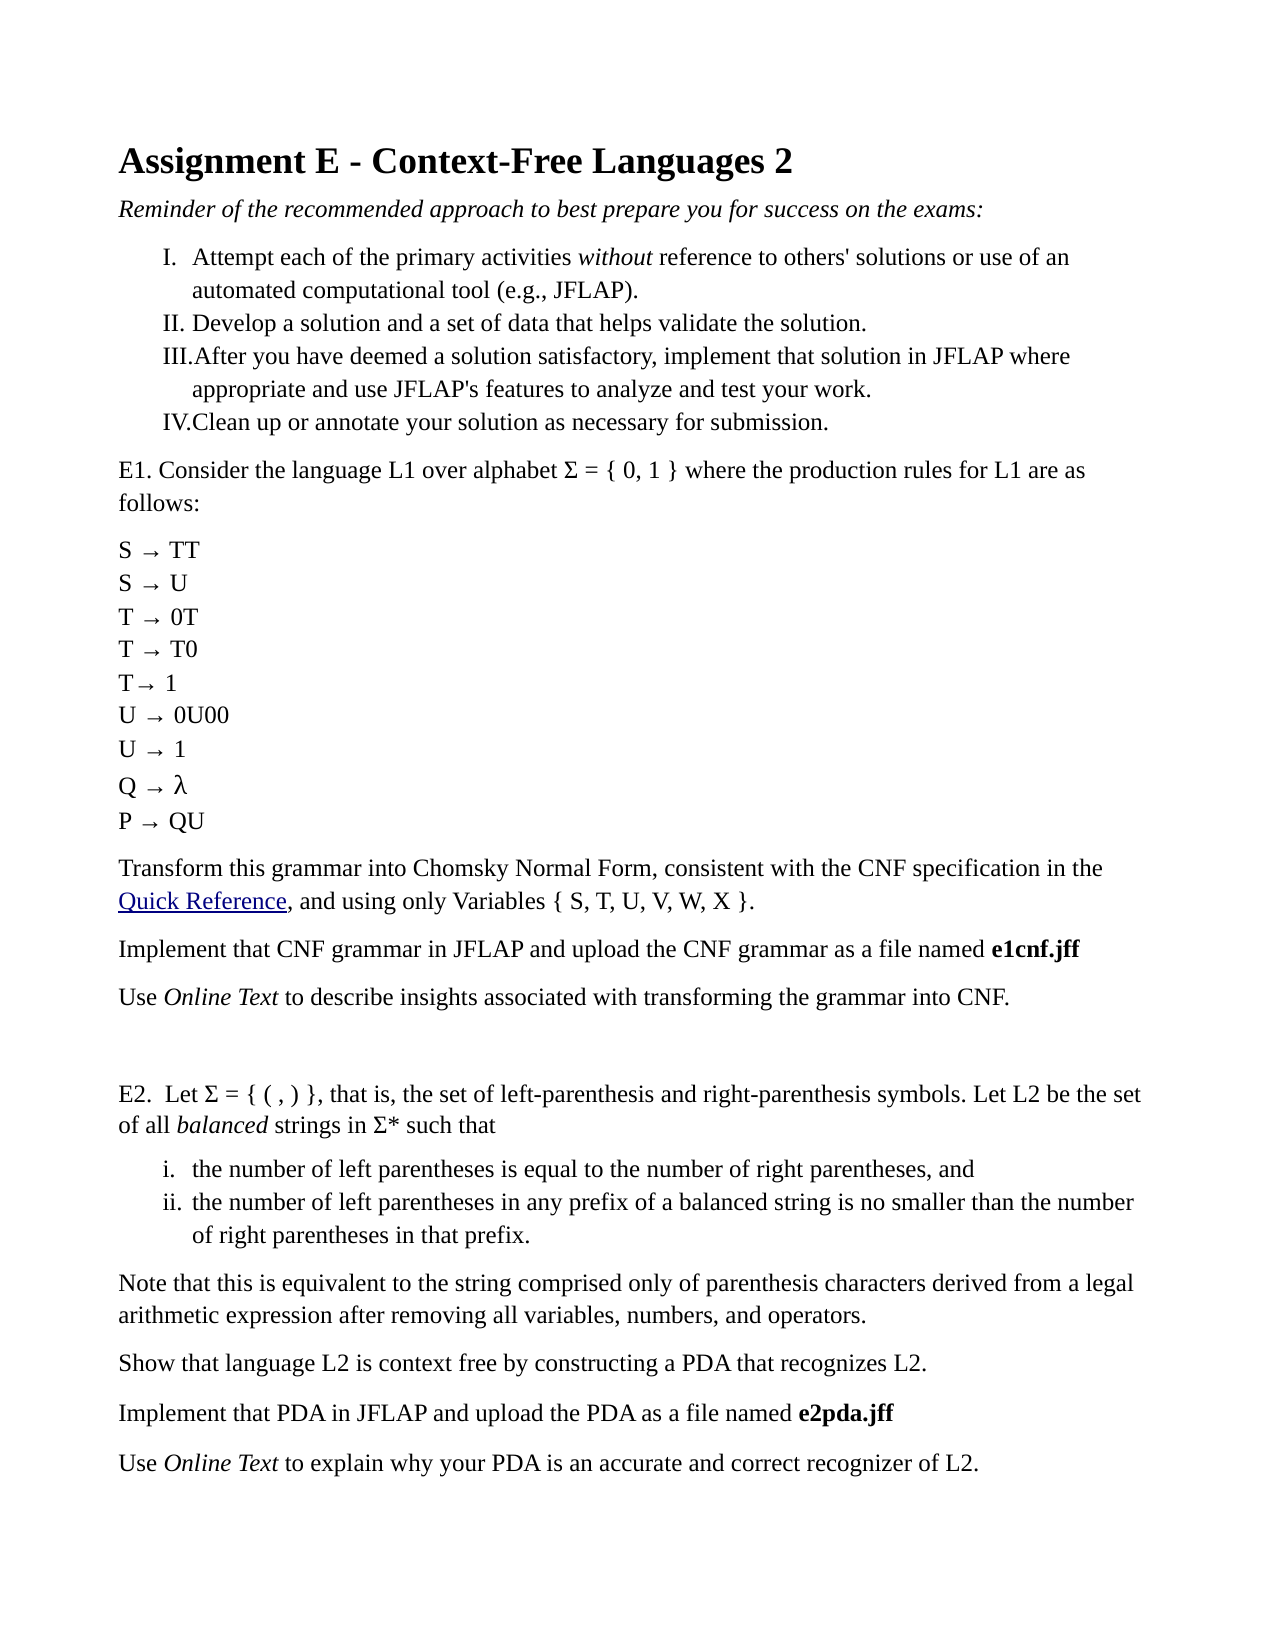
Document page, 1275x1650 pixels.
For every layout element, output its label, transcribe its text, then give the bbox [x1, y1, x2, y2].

list the number of left parentheses in any prefix of a balanced string is no smaller than the number of right parentheses in that prefix. [162, 1187, 1157, 1249]
list Develop a solution and a set of data that helps validate the solution. [162, 308, 1157, 337]
text E1. Consider the language L1 over alphabet Σ = { 0, 1 } where the production rules for L1 are as follows: [118, 455, 1157, 517]
text Implement that PDA in JFLAP and upload the PDA as a file named e2pda.jff [118, 1398, 1157, 1427]
text Reminder of the recommended approach to best prepare you for success on the exams: [118, 194, 1157, 223]
text Note that this is equivalent to the string comprised only of parenthesis characters derived from a legal arithmetic expression after removing all variables, numbers, and operators. [118, 1268, 1157, 1329]
text Use Online Text to explain why your PDA is an accurate and correct recognizer of L2. [118, 1448, 1157, 1477]
text Transform this grammar into Chomsky Normal Form, consistent with the CNF specification in the Quick Reference, and using only Variables { S, T, U, V, W, X }. [118, 853, 1157, 915]
list Attempt each of the primary activities without reference to others' solutions or use of an automated computational tool (e.g., JFLAP). [162, 242, 1157, 304]
list Clean up or annotate your solution as necessary for submission. [162, 407, 1157, 436]
text Use Online Text to describe insights associated with transforming the grammar into CNF. [118, 982, 1157, 1010]
text S → TT S → U T → 0T T → T0 T→ 1 U → 0U00 U → 1 Q → λ P → QU [118, 536, 1157, 834]
list After you have deemed a solution satisfactory, implement that solution in JFLAP where appropriate and use JFLAP's features to analyze and test your work. [162, 341, 1157, 403]
text Implement that CNF grammar in JFLAP and upload the CNF grammar as a file named e1cnf.jff [118, 934, 1157, 963]
subtitle Assignment E - Context-Free Languages 2 [118, 139, 1157, 182]
list the number of left parentheses is equal to the number of right parentheses, and [162, 1154, 1157, 1183]
text Show that language L2 is context free by constructing a PDA that recognizes L2. [118, 1348, 1157, 1377]
text E2. Let Σ = { ( , ) }, that is, the set of left-parenthesis and right-parenthesis symbols. Let L2 be the set of all balanced strings in Σ* such that [118, 1077, 1157, 1139]
